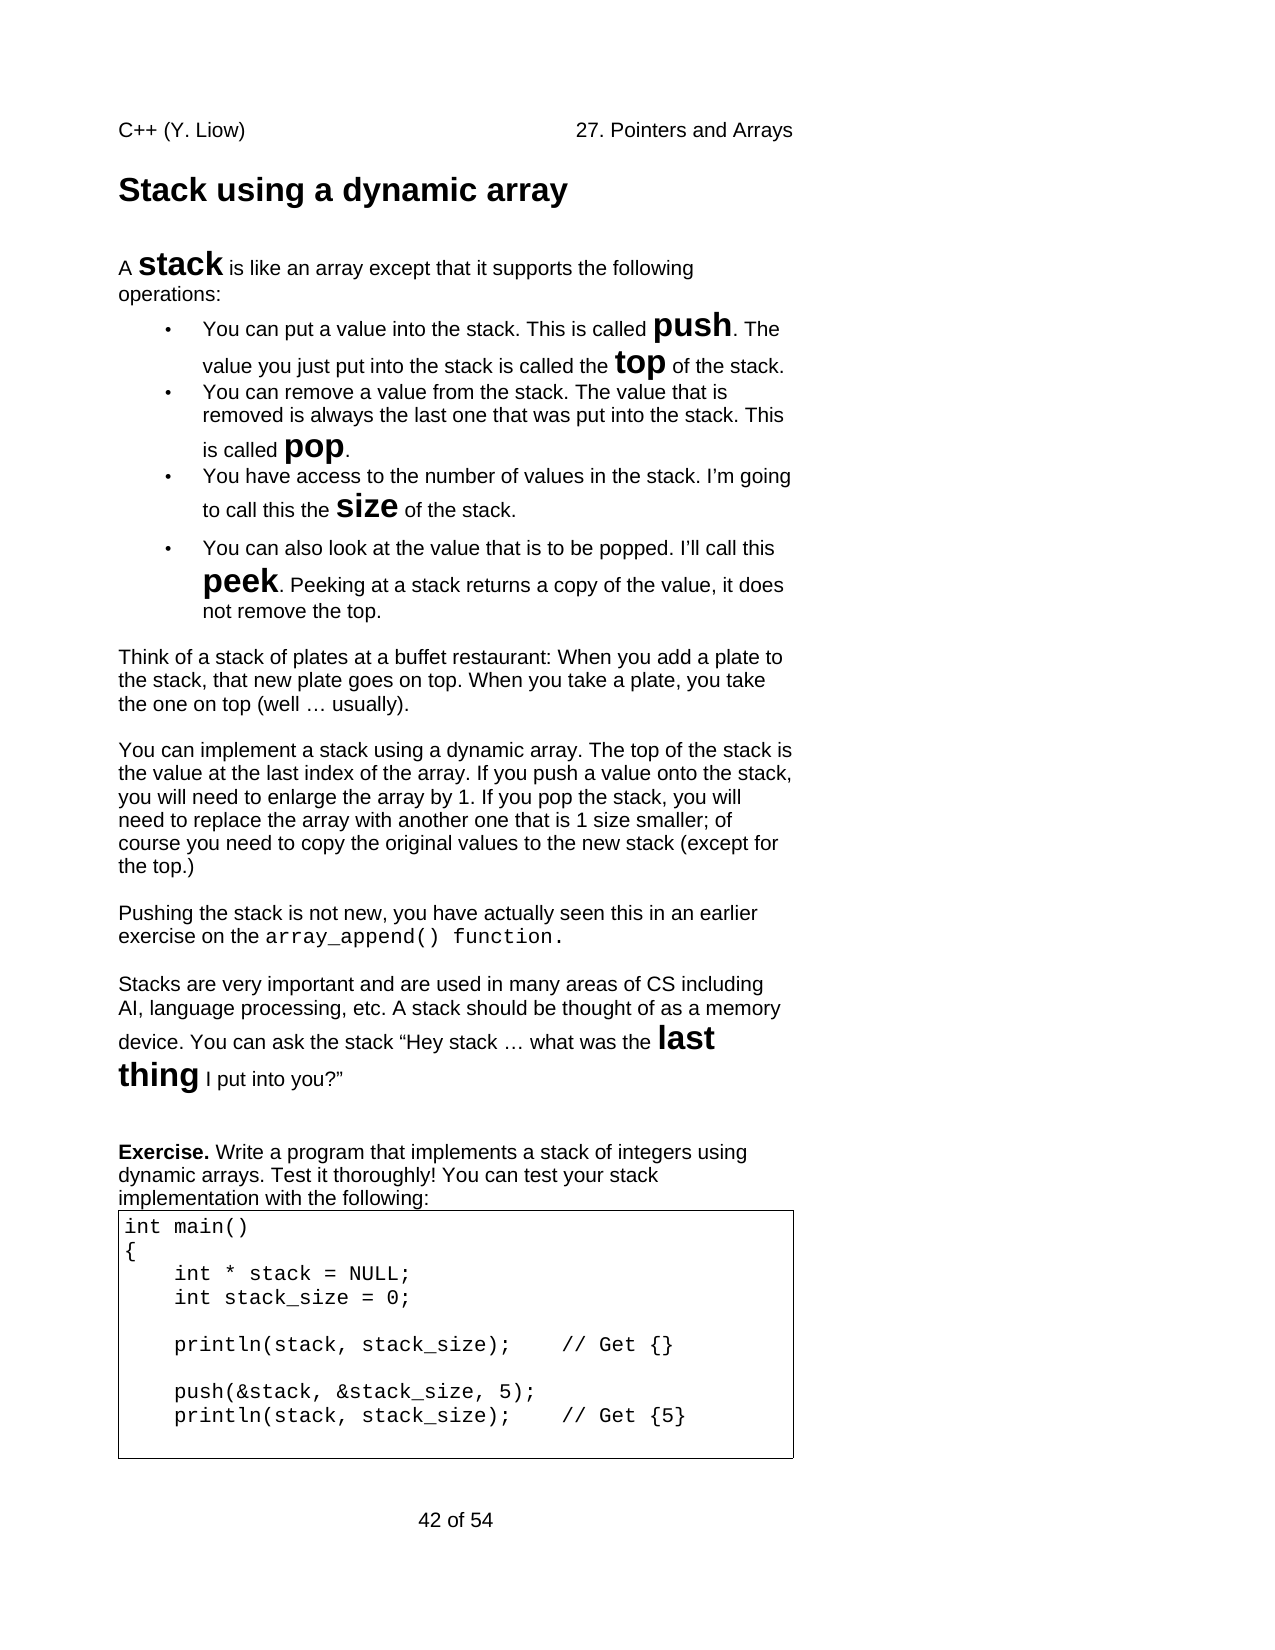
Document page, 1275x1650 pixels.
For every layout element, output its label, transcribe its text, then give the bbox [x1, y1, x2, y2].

text Exercise. Write a program that implements a stack of integers using dynamic arrays. Test it thoroughly! You can test your stack implementation with the following: [118, 1140, 793, 1210]
text Stacks are very important and are used in many areas of CS including AI, language processing, etc. A stack should be thought of as a memory device. You can ask the stack “Hey stack … what was the last thing I put into you?” [118, 973, 793, 1094]
text Pushing the stack is not new, you have actually seen this in an earlier exercise on the array_append() function. [118, 901, 793, 950]
list You can remove a value from the stack. The value that is removed is always the last one that was put into the stack. This is called pop. [165, 381, 793, 464]
text Stack using a dynamic array [118, 171, 793, 208]
list You have access to the number of values in the stack. I’m going to call this the size of the stack. [165, 464, 793, 525]
text Think of a stack of plates at a buffet restaurant: When you add a plate to the stack, that new plate goes on top. When you take a plate, you take the one on top (well … usually). [118, 646, 793, 716]
list You can put a value into the stack. This is called push. The value you just put into the stack is called the top of the stack. [165, 306, 793, 381]
table_header int main() { int * stack = NULL; int stack_size = 0; println(stack, stack_size); // Get {} push(&stack, &stack_size, 5); println(stack, stack_size); // Get {5} [119, 1211, 793, 1458]
text A stack is like an array except that it supports the following operations: [118, 245, 793, 306]
list You can also look at the value that is to be popped. I’ll call this peek. Peeking at a stack returns a copy of the value, it does not remove the top. [165, 525, 793, 623]
text You can implement a stack using a dynamic array. The top of the stack is the value at the last index of the array. If you push a value onto the stack, you will need to enlarge the array by 1. If you pop the stack, you will need to replace the array with another one that is 1 size smaller; of course you need to copy the original values to the new stack (except for the top.) [118, 739, 793, 878]
